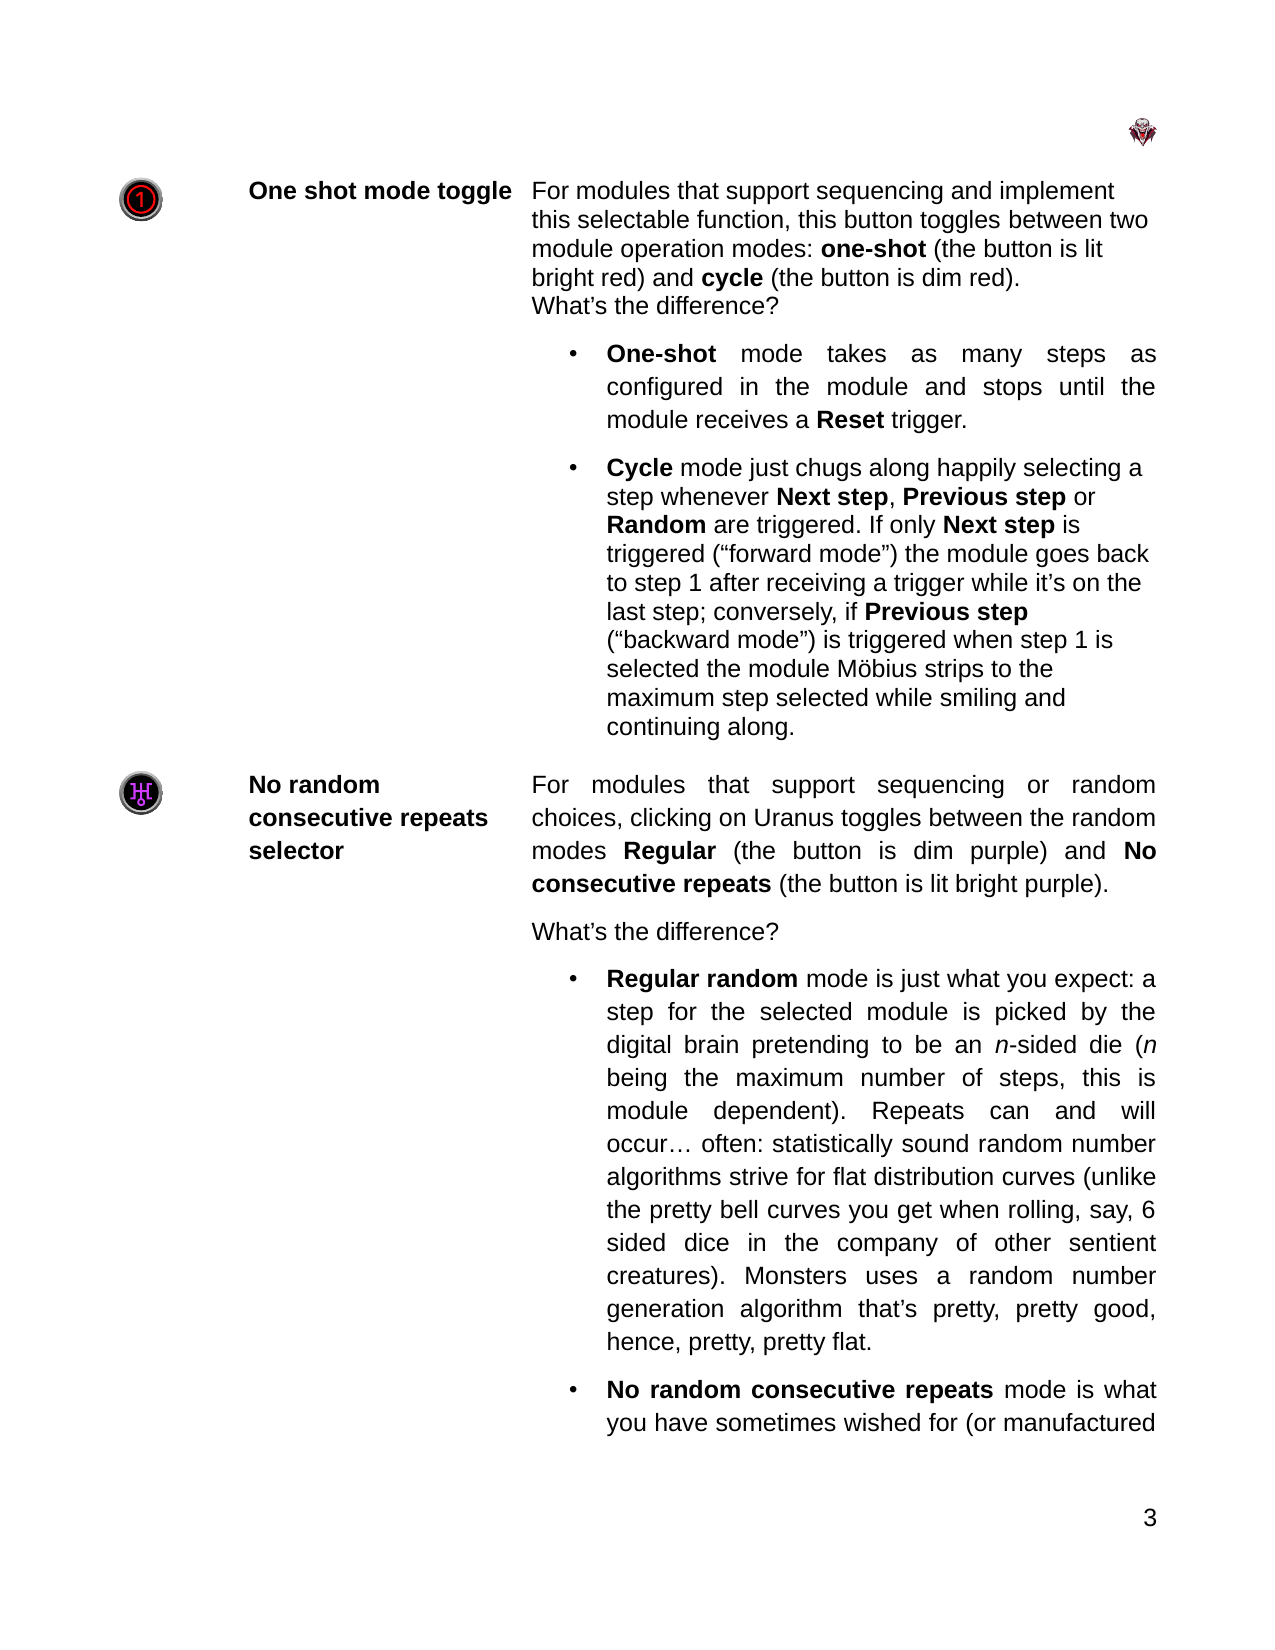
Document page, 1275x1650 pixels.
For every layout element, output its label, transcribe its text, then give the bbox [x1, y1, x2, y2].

table_cell For modules that support sequencing and implement this selectable function, this button toggles between two module operation modes: one-shot (the button is lit bright red) and cycle (the button is dim red). What’s the difference? One-shot mode takes as many steps as configured in the module and stops until the module receives a Reset trigger. Cycle mode just chugs along happily selecting a step whenever Next step, Previous step or Random are triggered. If only Next step is triggered (“forward mode”) the module goes back to step 1 after receiving a trigger while it’s on the last step; conversely, if Previous step (“backward mode”) is triggered when step 1 is selected the module Möbius strips to the maximum step selected while smiling and continuing along. [531, 176, 1157, 770]
table_cell For modules that support sequencing or random choices, clicking on Uranus toggles between the random modes Regular (the button is dim purple) and No consecutive repeats (the button is lit bright purple). What’s the difference? Regular random mode is just what you expect: a step for the selected module is picked by the digital brain pretending to be an n-sided die (n being the maximum number of steps, this is module dependent). Repeats can and will occur… often: statistically sound random number algorithms strive for flat distribution curves (unlike the pretty bell curves you get when rolling, say, 6 sided dice in the company of other sentient creatures). Monsters uses a random number generation algorithm that’s pretty, pretty good, hence, pretty, pretty flat. No random consecutive repeats mode is what you have sometimes wished for (or manufactured [531, 770, 1157, 1466]
table_cell No random consecutive repeats selector [248, 770, 531, 1466]
table_cell [118, 176, 248, 770]
table_cell [118, 770, 248, 1466]
table_cell One shot mode toggle [248, 176, 531, 770]
